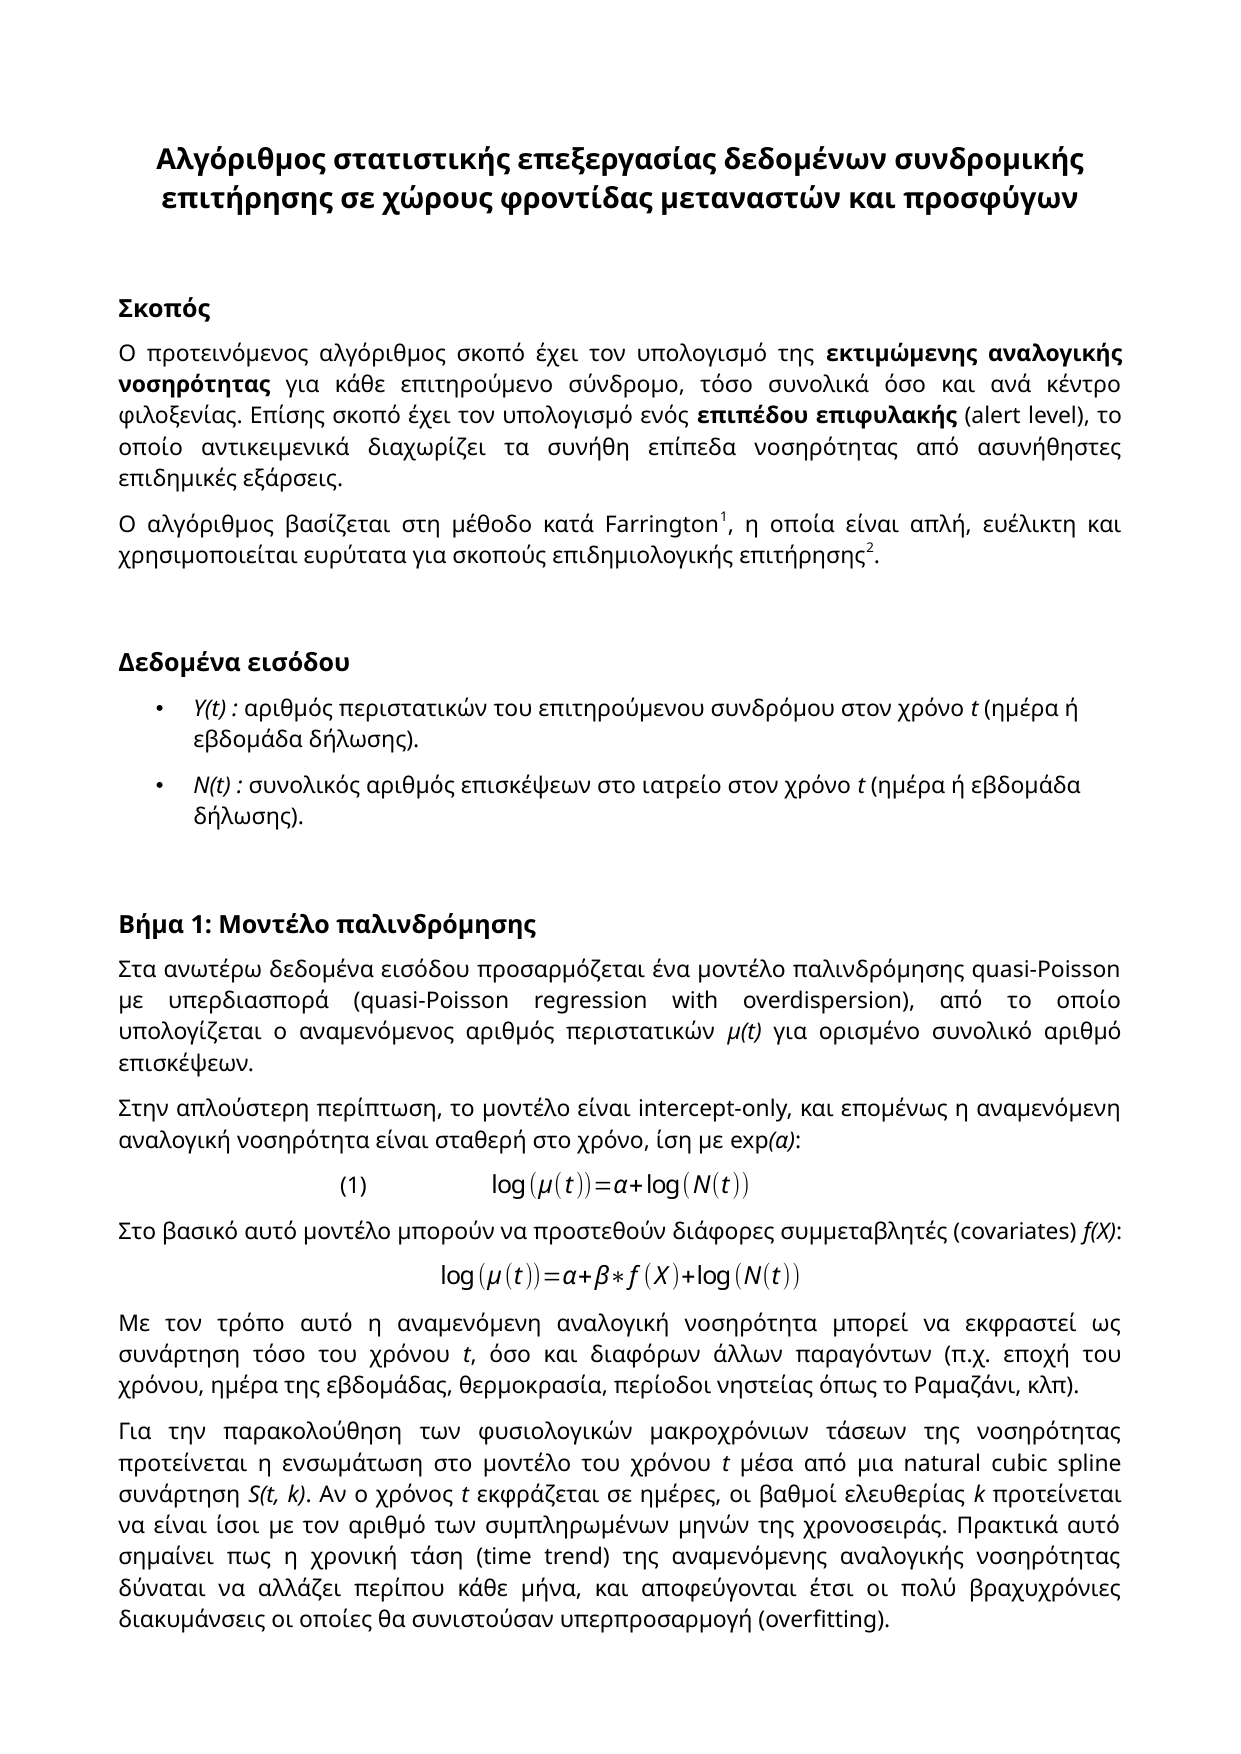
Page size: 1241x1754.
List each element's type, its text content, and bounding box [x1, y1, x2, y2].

text Στα ανωτέρω δεδομένα εισόδου προσαρμόζεται ένα μοντέλο παλινδρόμησης quasi-Poisson με υπερδιασπορά (quasi-Poisson regression with overdispersion), από το οποίο υπολογίζεται o αναμενόμενος αριθμός περιστατικών μ(t) για ορισμένο συνολικό αριθμό επισκέψεων. [118, 953, 1122, 1078]
text Στην απλούστερη περίπτωση, το μοντέλο είναι intercept-only, και επομένως η αναμενόμενη αναλογική νοσηρότητα είναι σταθερή στο χρόνο, ίση με exp(α): [118, 1092, 1122, 1155]
subtitle Δεδομένα εισόδου [118, 645, 1122, 679]
list Y(t) : αριθμός περιστατικών του επιτηρούμενου συνδρόμου στον χρόνο t (ημέρα ή εβδομάδα δήλωσης). [156, 692, 1122, 754]
text Για την παρακολούθηση των φυσιολογικών μακροχρόνιων τάσεων της νοσηρότητας προτείνεται η ενσωμάτωση στο μοντέλο του χρόνου t μέσα από μια natural cubic spline συνάρτηση S(t, k). Αν ο χρόνος t εκφράζεται σε ημέρες, οι βαθμοί ελευθερίας k προτείνεται να είναι ίσοι με τον αριθμό των συμπληρωμένων μηνών της χρονοσειράς. Πρακτικά αυτό σημαίνει πως η χρονική τάση (time trend) της αναμενόμενης αναλογικής νοσηρότητας δύναται να αλλάζει περίπου κάθε μήνα, και αποφεύγονται έτσι οι πολύ βραχυχρόνιες διακυμάνσεις οι οποίες θα συνιστούσαν υπερπροσαρμογή (overfitting). [118, 1415, 1122, 1634]
text (1) [118, 1169, 1122, 1201]
text Ο αλγόριθμος βασίζεται στη μέθοδο κατά Farrington1, η οποία είναι απλή, ευέλικτη και χρησιμοποιείται ευρύτατα για σκοπούς επιδημιολογικής επιτήρησης2. [118, 508, 1122, 570]
subtitle Βήμα 1: Μοντέλο παλινδρόμησης [118, 906, 1122, 940]
text Με τον τρόπο αυτό η αναμενόμενη αναλογική νοσηρότητα μπορεί να εκφραστεί ως συνάρτηση τόσο του χρόνου t, όσο και διαφόρων άλλων παραγόντων (π.χ. εποχή του χρόνου, ημέρα της εβδομάδας, θερμοκρασία, περίοδοι νηστείας όπως το Ραμαζάνι, κλπ). [118, 1307, 1122, 1401]
subtitle Αλγόριθμος στατιστικής επεξεργασίας δεδομένων συνδρομικής επιτήρησης σε χώρους φροντίδας μεταναστών και προσφύγων [118, 139, 1122, 217]
text Ο προτεινόμενος αλγόριθμος σκοπό έχει τον υπολογισμό της εκτιμώμενης αναλογικής νοσηρότητας για κάθε επιτηρούμενο σύνδρομο, τόσο συνολικά όσο και ανά κέντρο φιλοξενίας. Επίσης σκοπό έχει τον υπολογισμό ενός επιπέδου επιφυλακής (alert level), το οποίο αντικειμενικά διαχωρίζει τα συνήθη επίπεδα νοσηρότητας από ασυνήθηστες επιδημικές εξάρσεις. [118, 337, 1122, 493]
subtitle Σκοπός [118, 290, 1122, 324]
list N(t) : συνολικός αριθμός επισκέψεων στο ιατρείο στον χρόνο t (ημέρα ή εβδομάδα δήλωσης). [156, 769, 1122, 831]
text Στο βασικό αυτό μοντέλο μπορούν να προστεθούν διάφορες συμμεταβλητές (covariates) f(Χ): [118, 1215, 1122, 1247]
